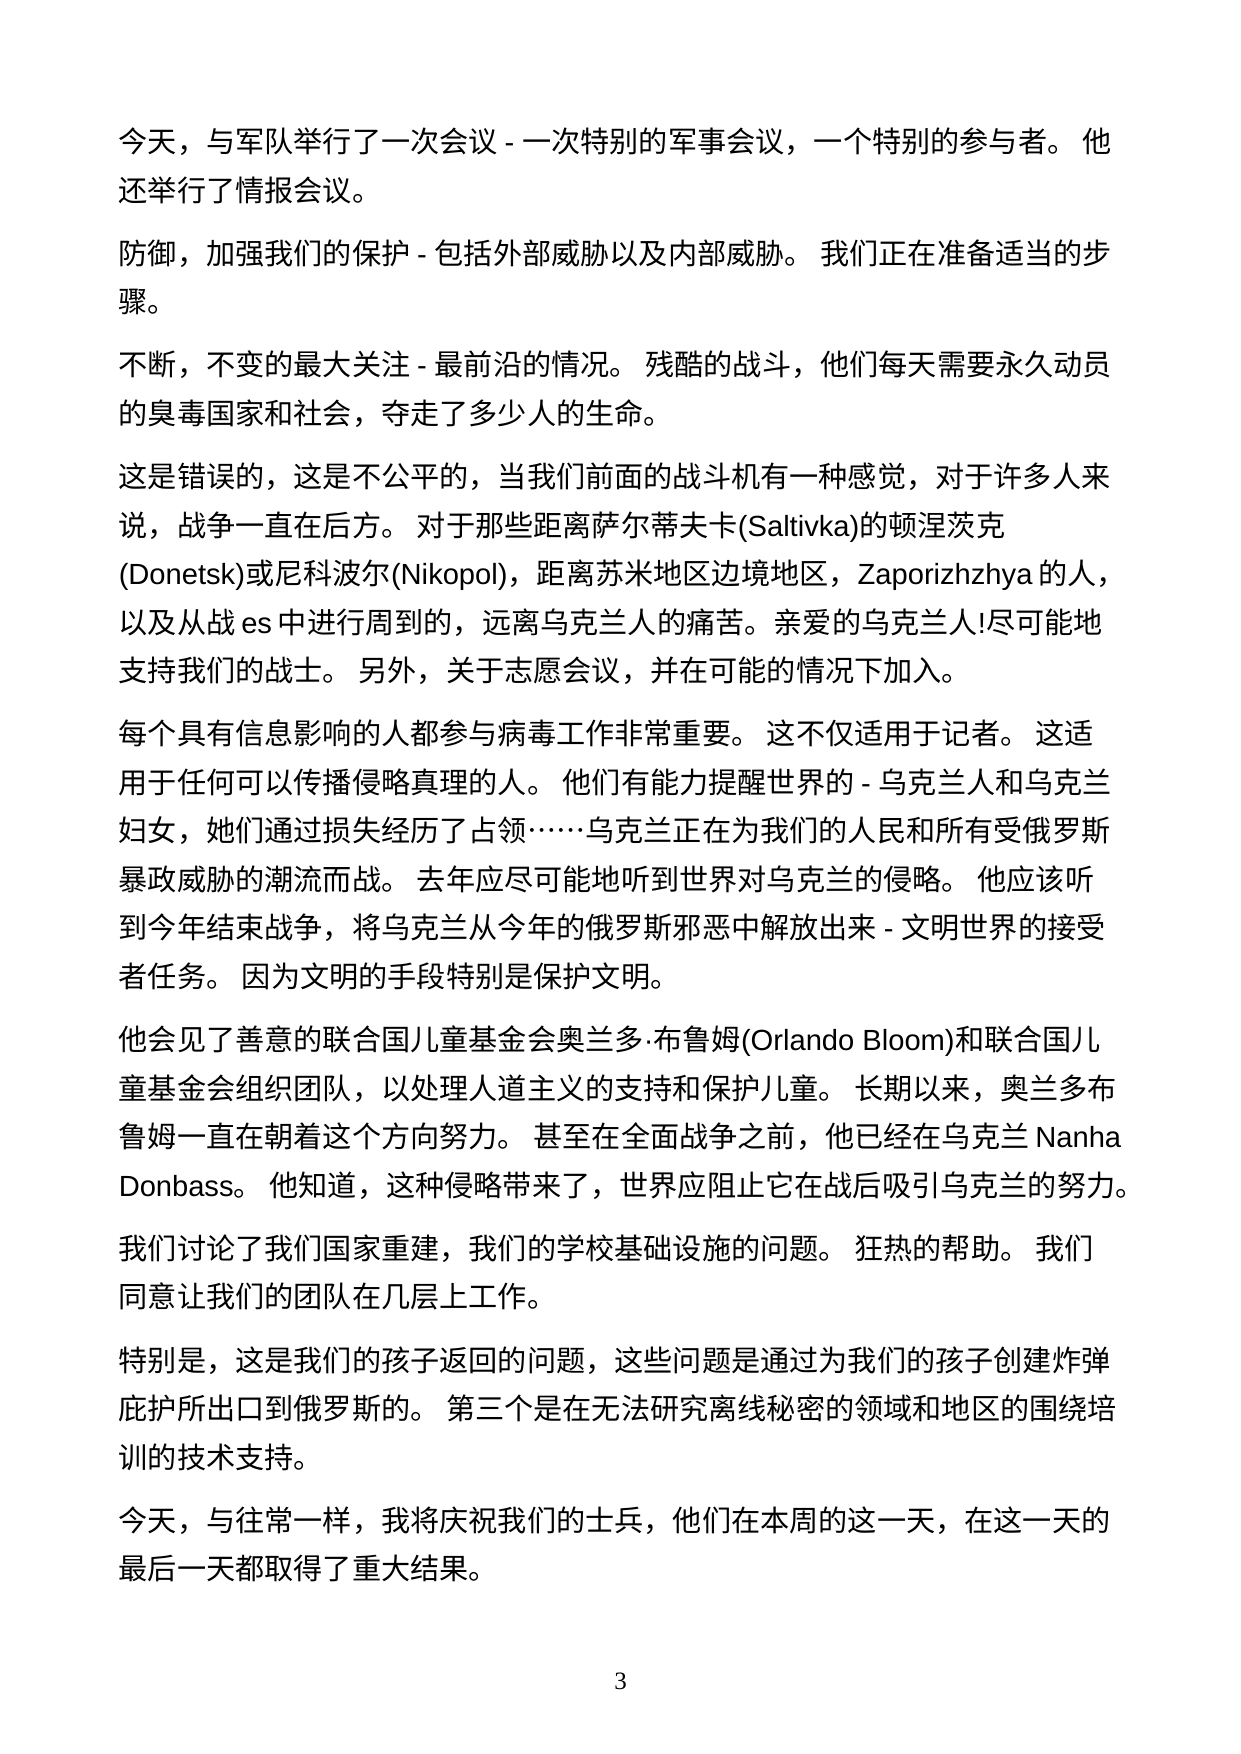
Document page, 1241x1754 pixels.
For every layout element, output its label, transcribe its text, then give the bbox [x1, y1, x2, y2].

text 特别是，这是我们的孩子返回的问题，这些问题是通过为我们的孩子创建炸弹庇护所出口到俄罗斯的。 第三个是在无法研究离线秘密的领域和地区的围绕培训的技术支持。 [118, 1337, 1122, 1476]
text 他会见了善意的联合国儿童基金会奥兰多·布鲁姆(Orlando Bloom)和联合国儿童基金会组织团队，以处理人道主义的支持和保护儿童。 长期以来，奥兰多布鲁姆一直在朝着这个方向努力。 甚至在全面战争之前，他已经在乌克兰Nanha Donbass。 他知道，这种侵略带来了，世界应阻止它在战后吸引乌克兰的努力。 [118, 1017, 1122, 1204]
text 防御，加强我们的保护 - 包括外部威胁以及内部威胁。 我们正在准备适当的步骤。 [118, 230, 1122, 321]
text 不断，不变的最大关注 - 最前沿的情况。 残酷的战斗，他们每天需要永久动员的臭毒国家和社会，夺走了多少人的生命。 [118, 342, 1122, 433]
text 我们讨论了我们国家重建，我们的学校基础设施的问题。 狂热的帮助。 我们同意让我们的团队在几层上工作。 [118, 1225, 1122, 1316]
text 每个具有信息影响的人都参与病毒工作非常重要。 这不仅适用于记者。 这适用于任何可以传播侵略真理的人。 他们有能力提醒世界的 - 乌克兰人和乌克兰妇女，她们通过损失经历了占领……乌克兰正在为我们的人民和所有受俄罗斯暴政威胁的潮流而战。 去年应尽可能地听到世界对乌克兰的侵略。 他应该听到今年结束战争，将乌克兰从今年的俄罗斯邪恶中解放出来 - 文明世界的接受者任务。 因为文明的手段特别是保护文明。 [118, 711, 1122, 996]
text 今天，与军队举行了一次会议 - 一次特别的军事会议，一个特别的参与者。 他还举行了情报会议。 [118, 118, 1122, 209]
text 今天，与往常一样，我将庆祝我们的士兵，他们在本周的这一天，在这一天的最后一天都取得了重大结果。 [118, 1497, 1122, 1588]
text 这是错误的，这是不公平的，当我们前面的战斗机有一种感觉，对于许多人来说，战争一直在后方。 对于那些距离萨尔蒂夫卡(Saltivka)的顿涅茨克(Donetsk)或尼科波尔(Nikopol)，距离苏米地区边境地区，Zaporizhzhya的人，以及从战es中进行周到的，远离乌克兰人的痛苦。亲爱的乌克兰人!尽可能地支持我们的战士。 另外，关于志愿会议，并在可能的情况下加入。 [118, 453, 1122, 690]
